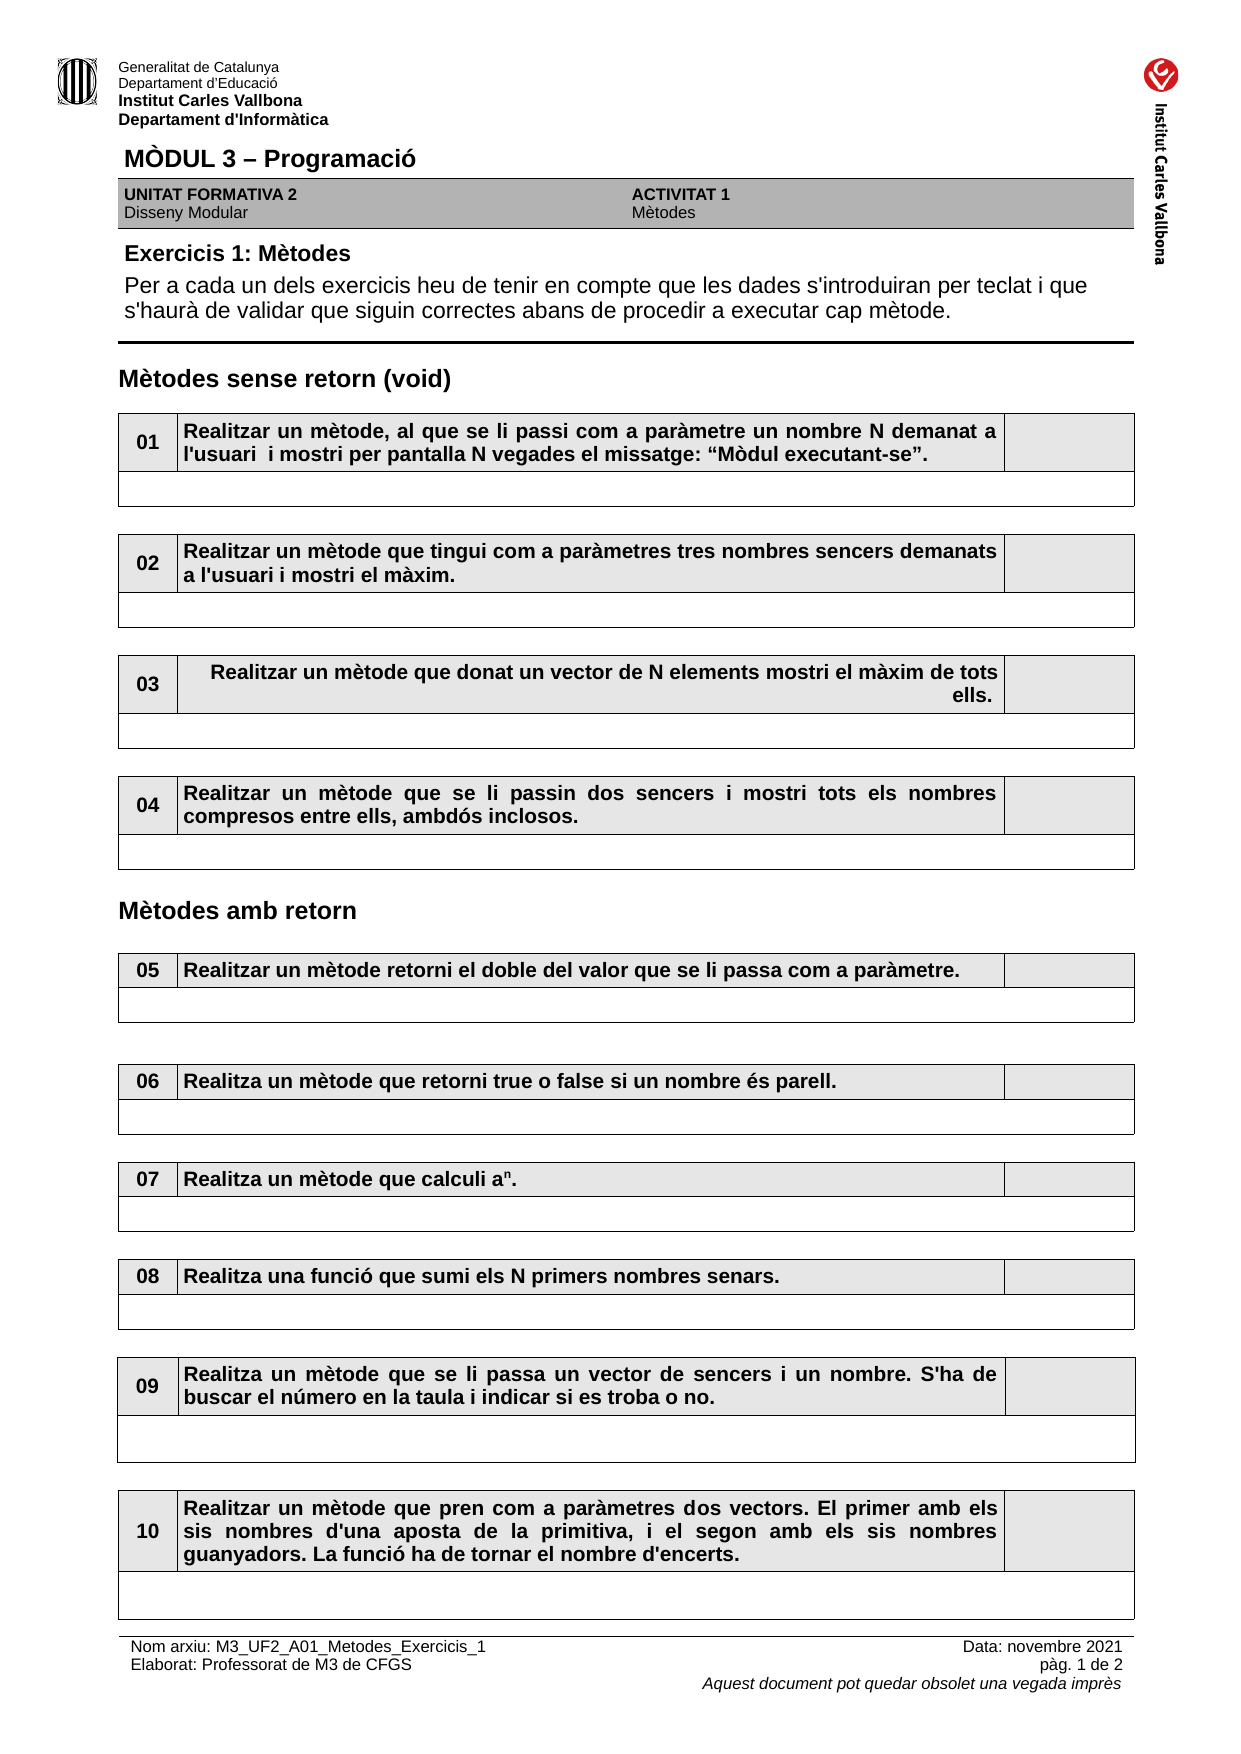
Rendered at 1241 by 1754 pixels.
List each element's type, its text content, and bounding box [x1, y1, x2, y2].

table_header [1005, 777, 1134, 834]
table_cell [119, 988, 1134, 1022]
table_cell ACTIVITAT 1 Mètodes [626, 179, 1134, 228]
table_cell [118, 507, 1134, 534]
table_header Realitzar un mètode que donat un vector de N elements mostri el màxim de tots ells. [178, 656, 1004, 713]
table_header 10 [119, 1491, 177, 1571]
table_header Realitza un mètode que retorni true o false si un nombre és parell. [178, 1065, 1004, 1099]
table_cell [119, 593, 1134, 627]
table_cell [119, 835, 1134, 869]
table_header [1005, 954, 1134, 987]
table_cell [118, 628, 1134, 655]
table_header [1005, 1491, 1134, 1571]
table_header Realitza un mètode que calculi an. [178, 1163, 1004, 1196]
table_header 04 [119, 777, 177, 834]
table_cell [118, 1416, 1135, 1462]
table_header 05 [119, 954, 177, 987]
table_header Realitzar un mètode, al que se li passi com a paràmetre un nombre N demanat a l'usuari i mostri per pantalla N vegades el missatge: “Mòdul executant-se”. [178, 414, 1004, 471]
table_cell [119, 714, 1134, 748]
table_header 06 [119, 1065, 177, 1099]
table_cell [118, 749, 1134, 776]
table_cell [119, 1100, 1134, 1134]
table_cell [119, 472, 1134, 506]
table_cell Mètodes amb retorn [118, 870, 1134, 953]
table_header Realitza un mètode que se li passa un vector de sencers i un nombre. S'ha de buscar el número en la taula i indicar si es troba o no. [179, 1358, 1005, 1415]
table_cell [118, 1023, 1134, 1064]
table_header [1005, 1163, 1134, 1196]
table_header 01 [119, 414, 177, 471]
picture [1143, 57, 1179, 269]
table_cell UNITAT FORMATIVA 2 Disseny Modular [118, 179, 626, 228]
table_header 07 [119, 1163, 177, 1196]
table_cell [119, 1295, 1134, 1329]
table_header [1005, 1260, 1134, 1294]
table_header Realitzar un mètode que pren com a paràmetres dos vectors. El primer amb els sis nombres d'una aposta de la primitiva, i el segon amb els sis nombres guanyadors. La funció ha de tornar el nombre d'encerts. [178, 1491, 1004, 1571]
table_header [1005, 414, 1134, 471]
table_cell [119, 1197, 1134, 1231]
picture [57, 58, 97, 105]
table_header [1005, 656, 1134, 713]
table_header 03 [119, 656, 177, 713]
table_header Realitzar un mètode retorni el doble del valor que se li passa com a paràmetre. [178, 954, 1004, 987]
table_header Realitzar un mètode que tingui com a paràmetres tres nombres sencers demanats a l'usuari i mostri el màxim. [178, 535, 1004, 592]
table_header [1005, 535, 1134, 592]
table_header 02 [119, 535, 177, 592]
table_cell Exercicis 1: Mètodes Per a cada un dels exercicis heu de tenir en compte que les dades s'introduiran per teclat i que s'haurà de validar que siguin correctes abans de procedir a executar cap mètode. [118, 229, 1134, 341]
table_cell Mètodes sense retorn (void) [118, 344, 1134, 413]
table_header 08 [119, 1260, 177, 1294]
table_header [1005, 1065, 1134, 1099]
table_header [1006, 1358, 1135, 1415]
table_header Realitzar un mètode que se li passin dos sencers i mostri tots els nombres compresos entre ells, ambdós inclosos. [178, 777, 1004, 834]
table_cell [119, 1572, 1134, 1619]
table_header 09 [118, 1358, 178, 1415]
table_header MÒDUL 3 – Programació [118, 139, 1134, 178]
table_header Realitza una funció que sumi els N primers nombres senars. [178, 1260, 1004, 1294]
